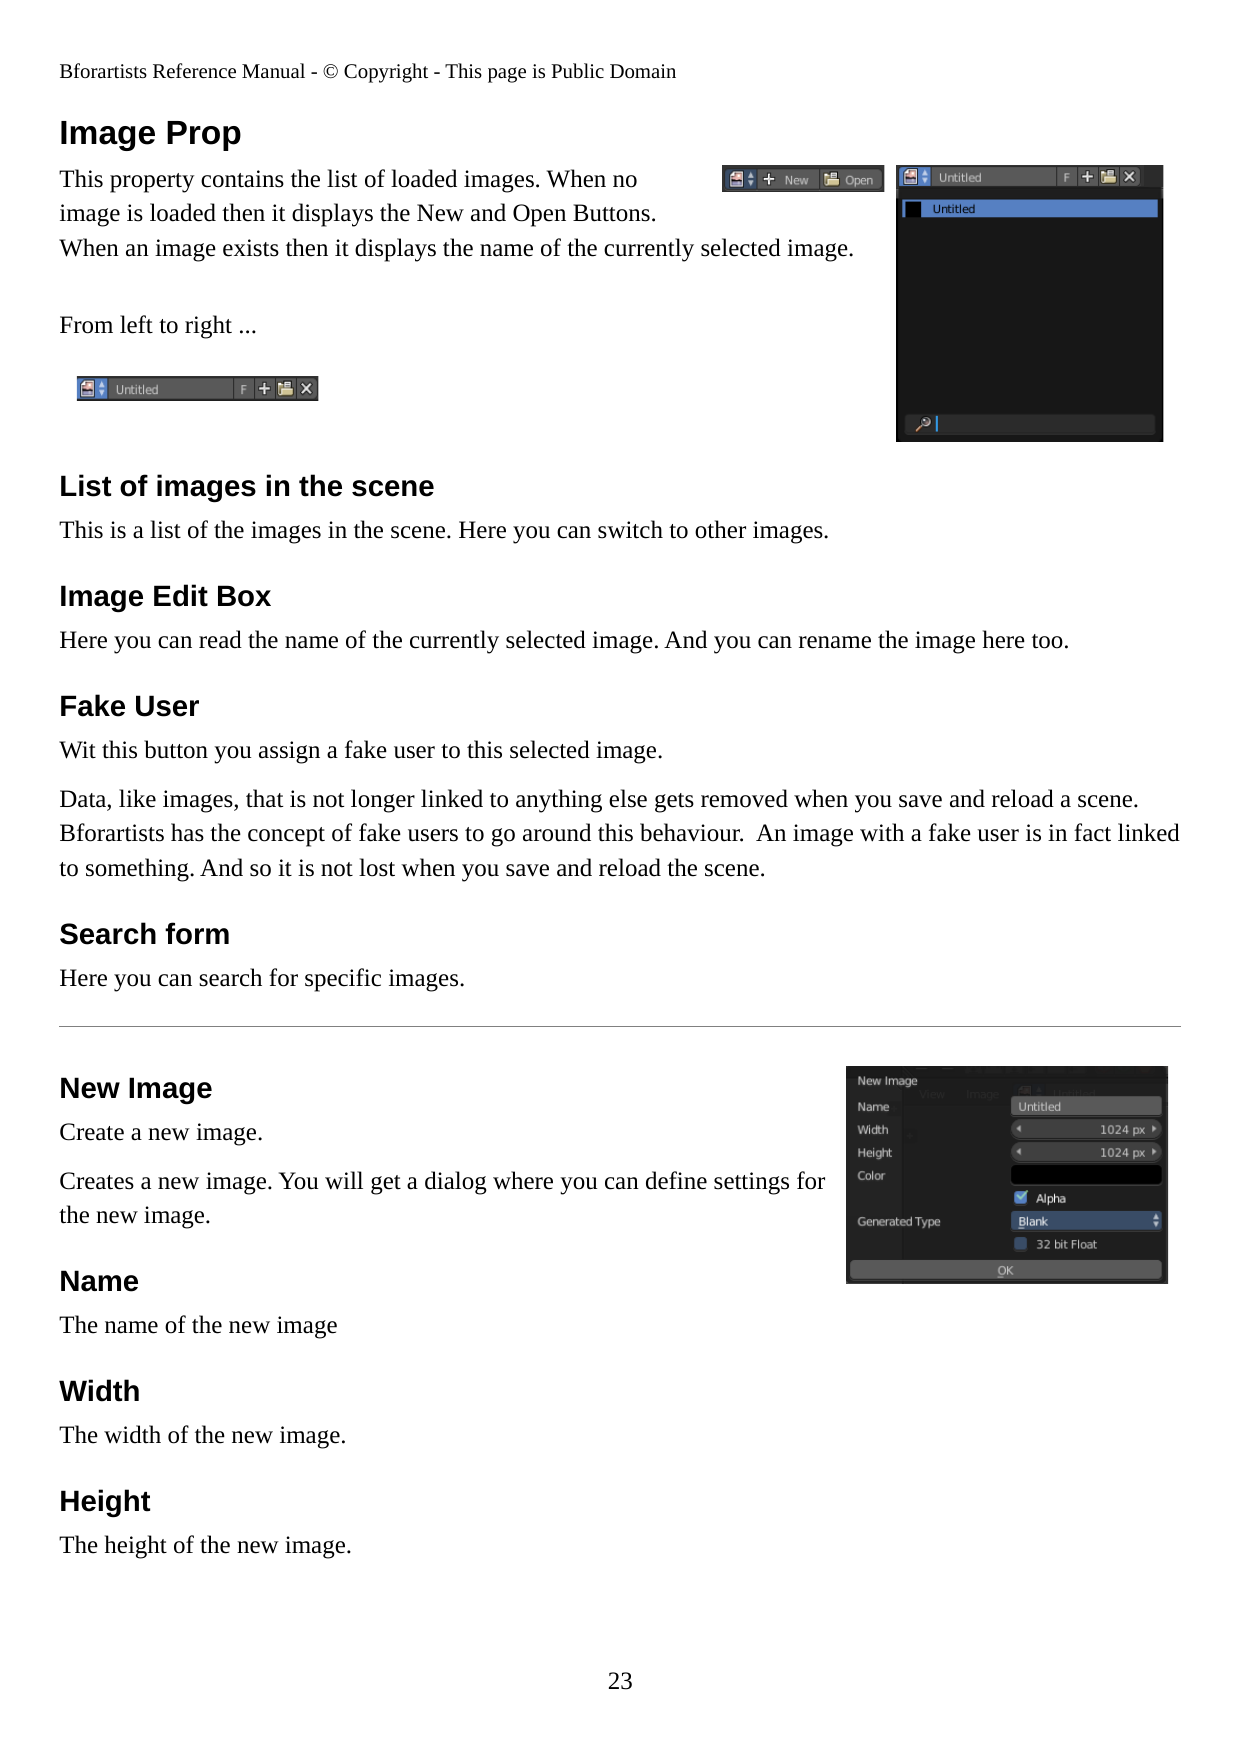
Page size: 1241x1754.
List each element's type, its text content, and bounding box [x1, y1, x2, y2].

subtitle Height [59, 1484, 1181, 1518]
text Create a new image. [59, 1117, 846, 1146]
subtitle Name [59, 1264, 1181, 1298]
text This is a list of the images in the scene. Here you can switch to other images. [59, 515, 1181, 544]
subtitle Image Edit Box [59, 579, 1181, 612]
text The width of the new image. [59, 1420, 1181, 1449]
subtitle Width [59, 1374, 1181, 1408]
text Here you can read the name of the currently selected image. And you can rename the image here too. [59, 625, 1181, 654]
text Here you can search for specific images. [59, 963, 1181, 992]
text Wit this button you assign a fake user to this selected image. [59, 735, 1181, 764]
subtitle New Image [59, 1071, 846, 1104]
subtitle Image Prop [59, 113, 1181, 151]
subtitle Search form [59, 917, 1181, 950]
text Data, like images, that is not longer linked to anything else gets removed when you save and reload a scene. Bforartists has the concept of fake users to go around this behaviour. An image with a fake user is in fact linked to something. And so it is not lost when you save and reload the scene. [59, 784, 1181, 882]
picture [896, 165, 1164, 442]
text The name of the new image [59, 1310, 1181, 1339]
picture [76, 376, 319, 401]
text The height of the new image. [59, 1530, 1181, 1559]
text From left to right ... [59, 311, 896, 339]
picture [722, 165, 885, 192]
subtitle List of images in the scene [59, 469, 1181, 503]
subtitle Fake User [59, 689, 1181, 722]
text This property contains the list of loaded images. When no image is loaded then it displays the New and Open Buttons. When an image exists then it displays the name of the currently selected image. [59, 164, 1181, 261]
text [1164, 311, 1181, 339]
text Creates a new image. You will get a dialog where you can define settings for the new image. [59, 1166, 846, 1229]
subtitle [1169, 1071, 1181, 1104]
picture [846, 1066, 1169, 1284]
